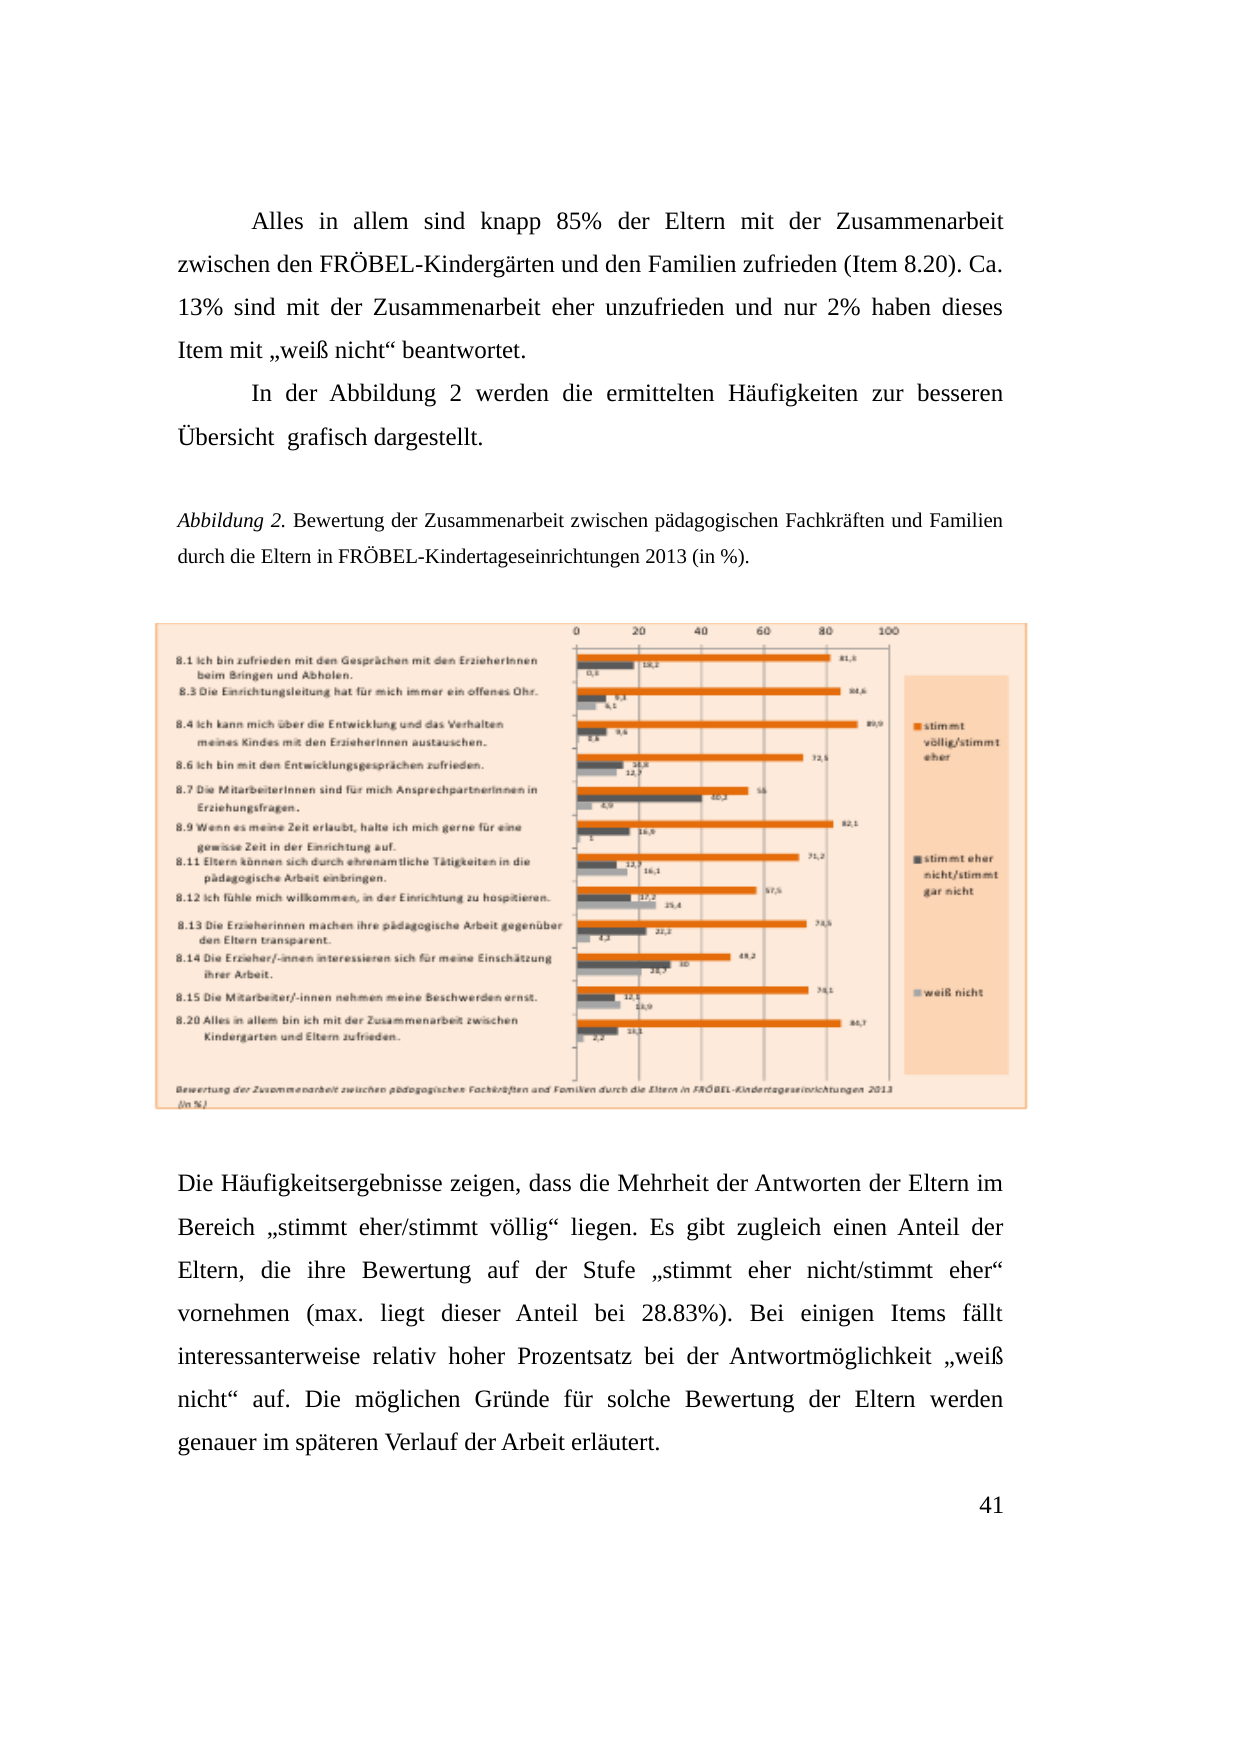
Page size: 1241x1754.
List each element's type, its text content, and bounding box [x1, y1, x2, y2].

text Abbildung 2. Bewertung der Zusammenarbeit zwischen pädagogischen Fachkräften und Familien durch die Eltern in FRÖBEL-Kindertageseinrichtungen 2013 (in %). [177, 508, 1004, 568]
text In der Abbildung 2 werden die ermittelten Häufigkeiten zur besseren Übersicht grafisch dargestellt. [177, 378, 1004, 450]
text Die Häufigkeitsergebnisse zeigen, dass die Mehrheit der Antworten der Eltern im Bereich „stimmt eher/stimmt völlig“ liegen. Es gibt zugleich einen Anteil der Eltern, die ihre Bewertung auf der Stufe „stimmt eher nicht/stimmt eher“ vornehmen (max. liegt dieser Anteil bei 28.83%). Bei einigen Items fällt interessanterweise relativ hoher Prozentsatz bei der Antwortmöglichkeit „weiß nicht“ auf. Die möglichen Gründe für solche Bewertung der Eltern werden genauer im späteren Verlauf der Arbeit erläutert. [177, 1168, 1004, 1456]
picture [152, 623, 1029, 1111]
text Alles in allem sind knapp 85% der Eltern mit der Zusammenarbeit zwischen den FRÖBEL-Kindergärten und den Familien zufrieden (Item 8.20). Ca. 13% sind mit der Zusammenarbeit eher unzufrieden und nur 2% haben dieses Item mit „weiß nicht“ beantwortet. [177, 206, 1004, 364]
